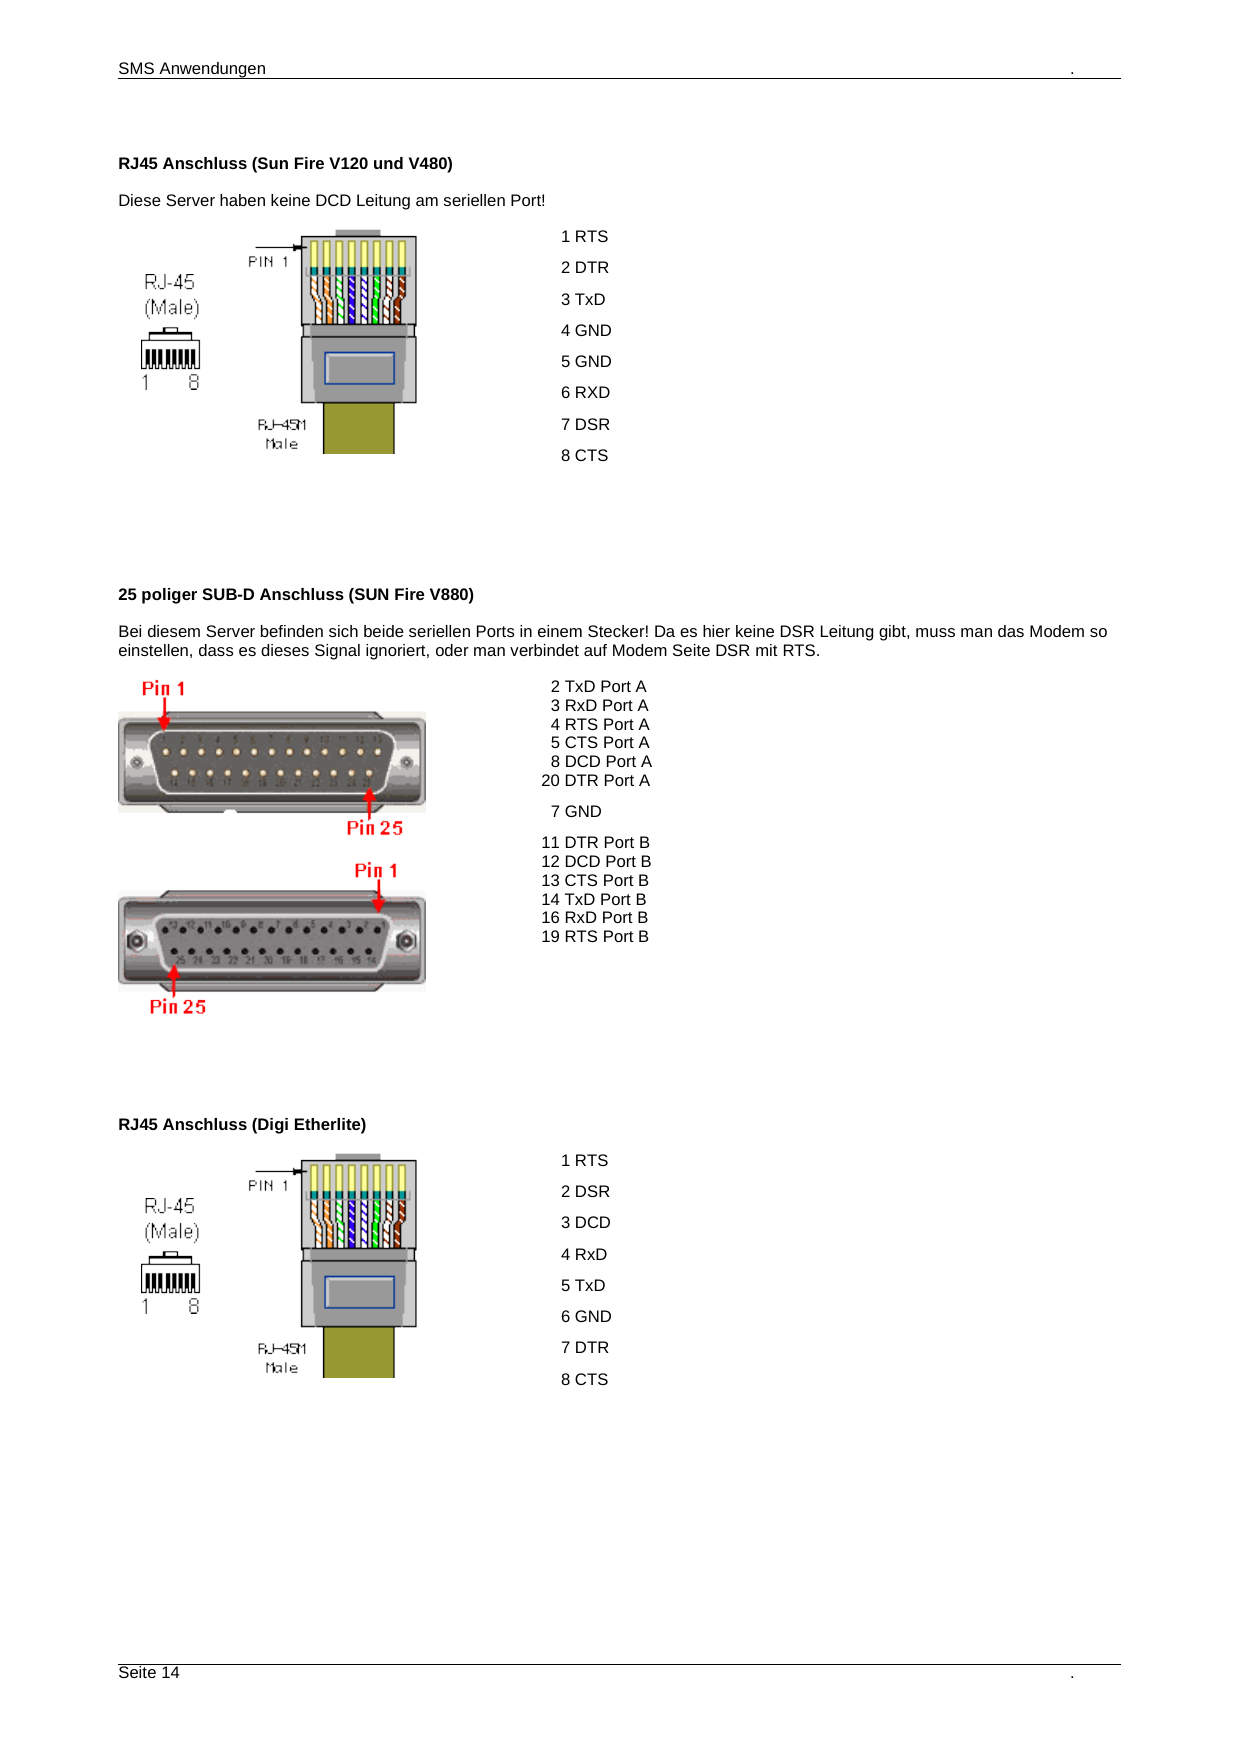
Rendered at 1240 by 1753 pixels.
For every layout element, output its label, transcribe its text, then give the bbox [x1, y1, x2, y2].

text RJ45 Anschluss (Digi Etherlite) [118, 1115, 1121, 1133]
picture [243, 1149, 425, 1378]
text 7 DTR [561, 1339, 679, 1357]
text 7 GND [541, 802, 698, 821]
text 1 RTS [561, 1151, 679, 1170]
text 11 DTR Port B 12 DCD Port B 13 CTS Port B 14 TxD Port B 16 RxD Port B 19 RTS Port B [541, 833, 698, 946]
text RJ45 Anschluss (Sun Fire V120 und V480) [118, 154, 1121, 173]
text 5 TxD [561, 1276, 679, 1295]
text 3 DCD [561, 1214, 679, 1232]
text 2 TxD Port A 3 RxD Port A 4 RTS Port A 5 CTS Port A 8 DCD Port A 20 DTR Port A [541, 677, 698, 790]
text 1 RTS [561, 227, 679, 246]
text Diese Server haben keine DCD Leitung am seriellen Port! [118, 191, 1121, 210]
text 4 GND [561, 321, 679, 340]
text 2 DSR [561, 1182, 679, 1201]
text 8 CTS [561, 446, 679, 465]
text 3 TxD [561, 290, 679, 309]
text 7 DSR [561, 415, 679, 434]
text 25 poliger SUB-D Anschluss (SUN Fire V880) [118, 586, 1121, 604]
text Bei diesem Server befinden sich beide seriellen Ports in einem Stecker! Da es hier keine DSR Leitung gibt, muss man das Modem so einstellen, dass es dieses Signal ignoriert, oder man verbindet auf Modem Seite DSR mit RTS. [118, 622, 1121, 659]
picture [141, 274, 202, 390]
picture [118, 677, 426, 840]
picture [243, 225, 425, 454]
text 8 CTS [561, 1370, 679, 1389]
text 4 RxD [561, 1245, 679, 1264]
text 6 GND [561, 1307, 679, 1326]
text 2 DTR [561, 259, 679, 277]
text 6 RXD [561, 384, 679, 402]
picture [141, 1198, 202, 1314]
text 5 GND [561, 352, 679, 371]
picture [118, 859, 426, 1022]
